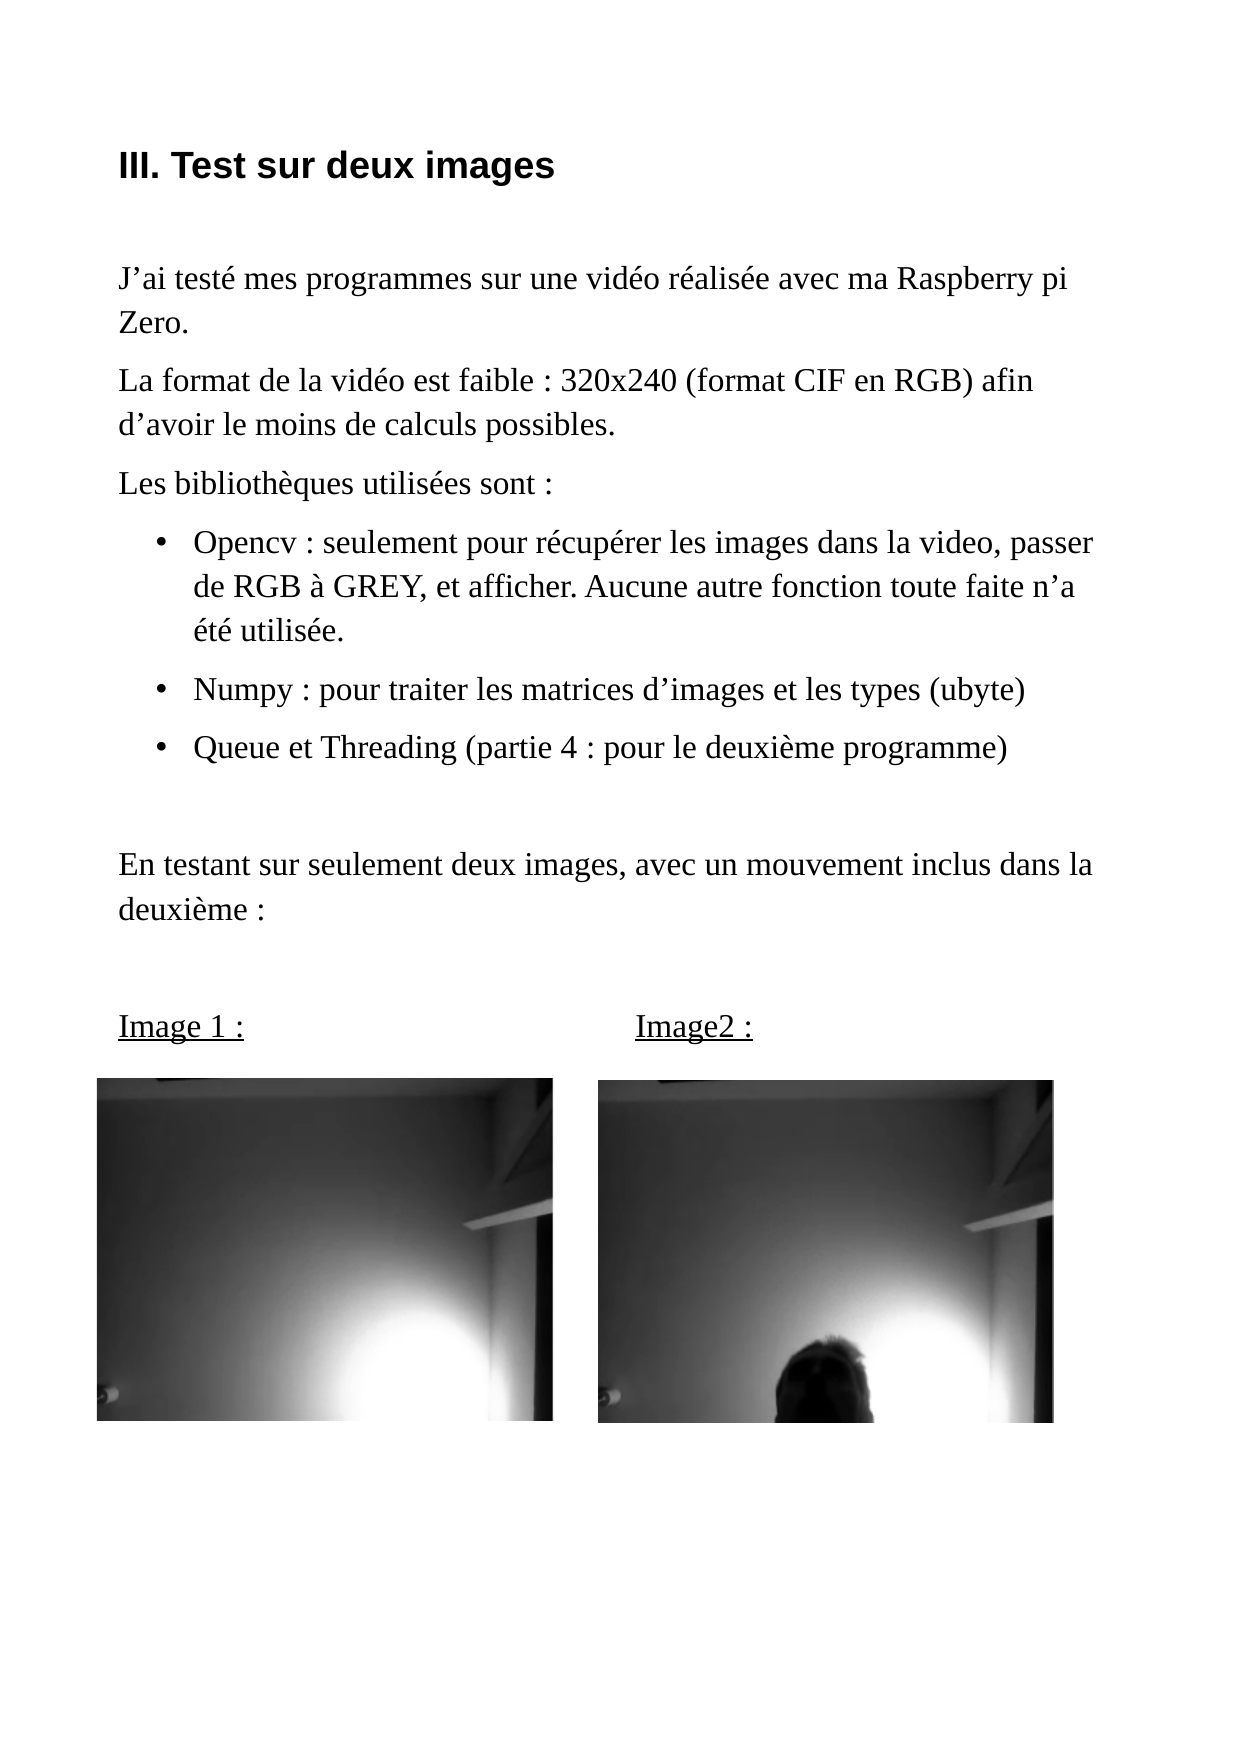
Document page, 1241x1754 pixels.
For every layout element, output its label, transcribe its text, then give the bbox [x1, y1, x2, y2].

picture [598, 1080, 1054, 1423]
subtitle III. Test sur deux images [118, 143, 1122, 187]
text La format de la vidéo est faible : 320x240 (format CIF en RGB) afin d’avoir le moins de calculs possibles. [118, 361, 1122, 443]
text J’ai testé mes programmes sur une vidéo réalisée avec ma Raspberry pi Zero. [118, 258, 1122, 340]
text En testant sur seulement deux images, avec un mouvement inclus dans la deuxième : [118, 845, 1122, 927]
list Opencv : seulement pour récupérer les images dans la video, passer de RGB à GREY, et afficher. Aucune autre fonction toute faite n’a été utilisée. [156, 522, 1122, 648]
text Les bibliothèques utilisées sont : [118, 463, 1122, 502]
list Numpy : pour traiter les matrices d’images et les types (ubyte) [156, 669, 1122, 707]
list Queue et Threading (partie 4 : pour le deuxième programme) [156, 727, 1122, 766]
text Image 1 : Image2 : [118, 1006, 1122, 1044]
picture [96, 1078, 554, 1421]
